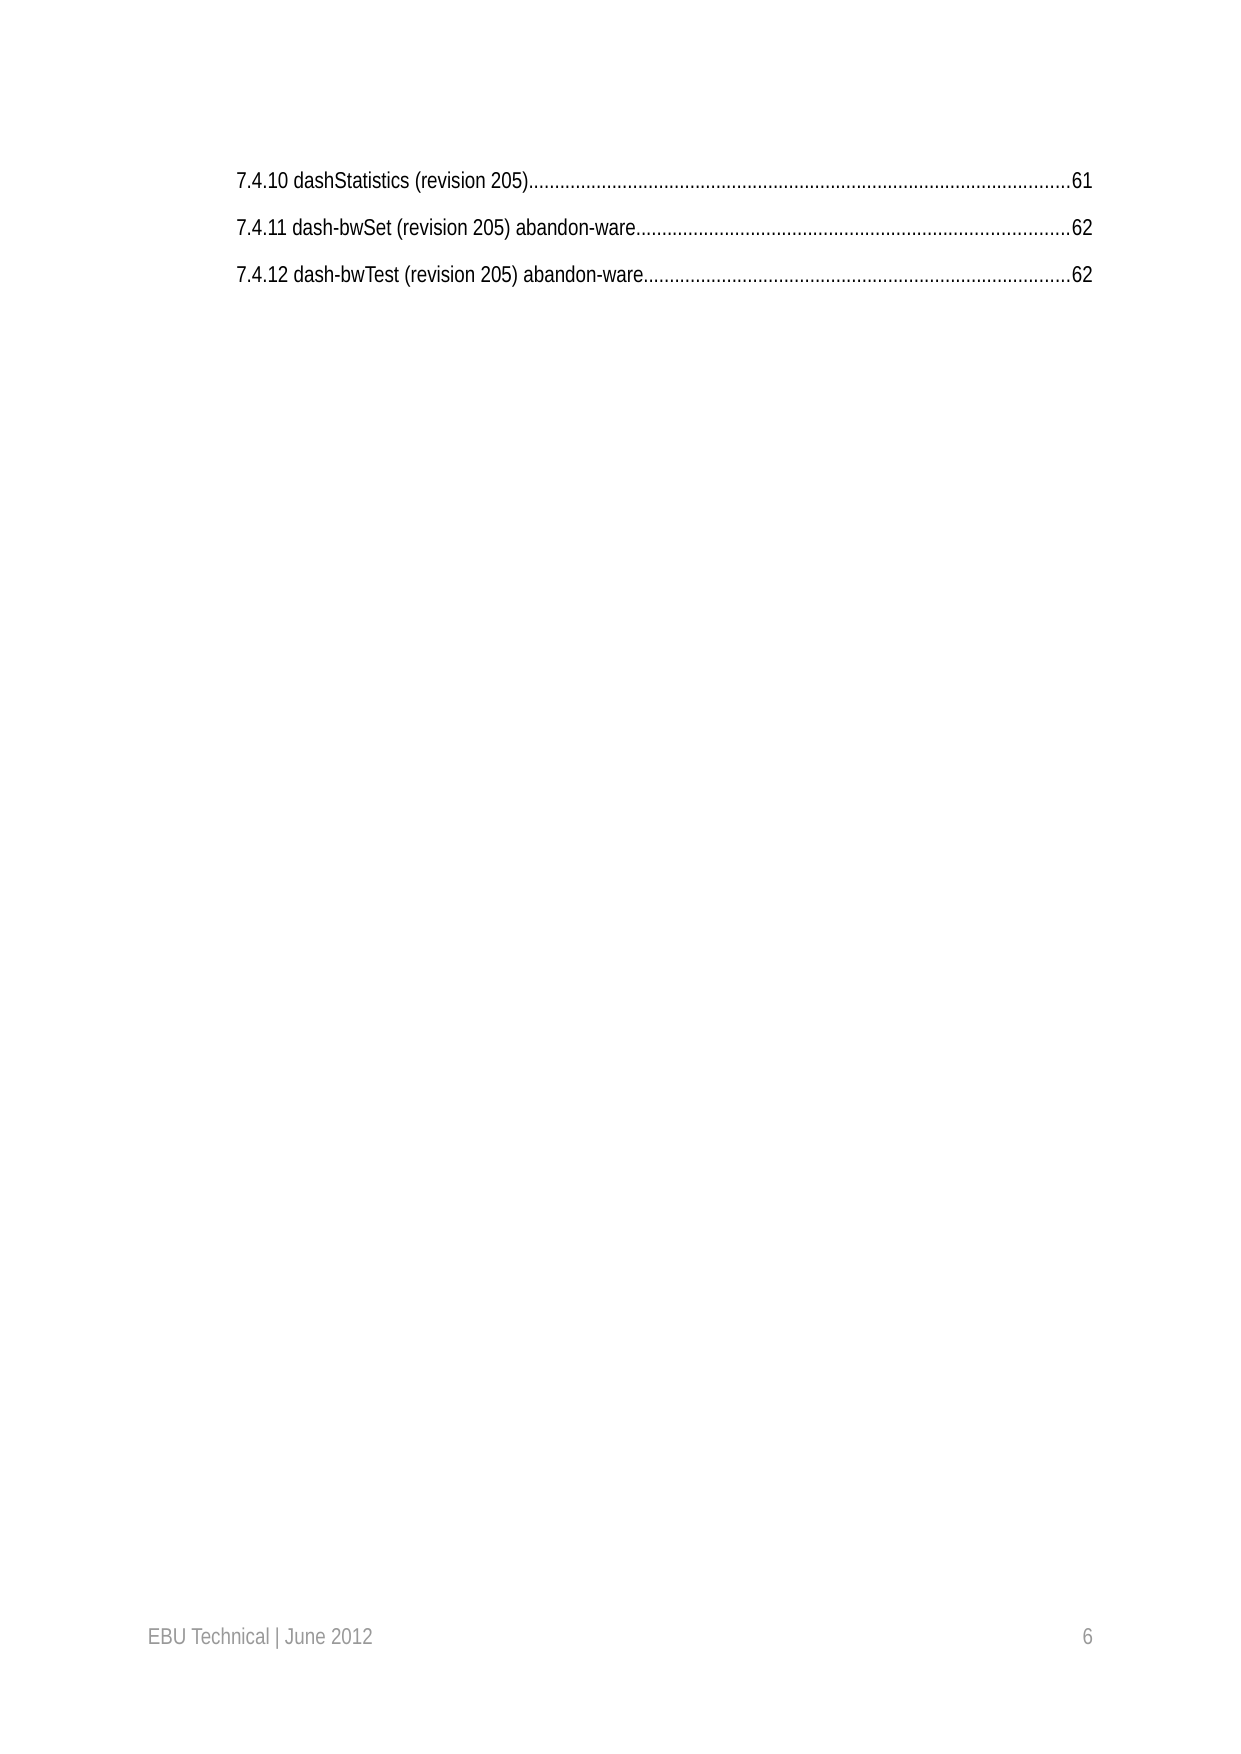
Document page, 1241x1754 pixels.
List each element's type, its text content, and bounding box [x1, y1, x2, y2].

text 7.4.12 dash-bwTest (revision 205) abandon-ware 62 [236, 261, 1093, 287]
text 7.4.10 dashStatistics (revision 205) 61 [236, 167, 1093, 193]
text 7.4.11 dash-bwSet (revision 205) abandon-ware 62 [236, 214, 1093, 240]
